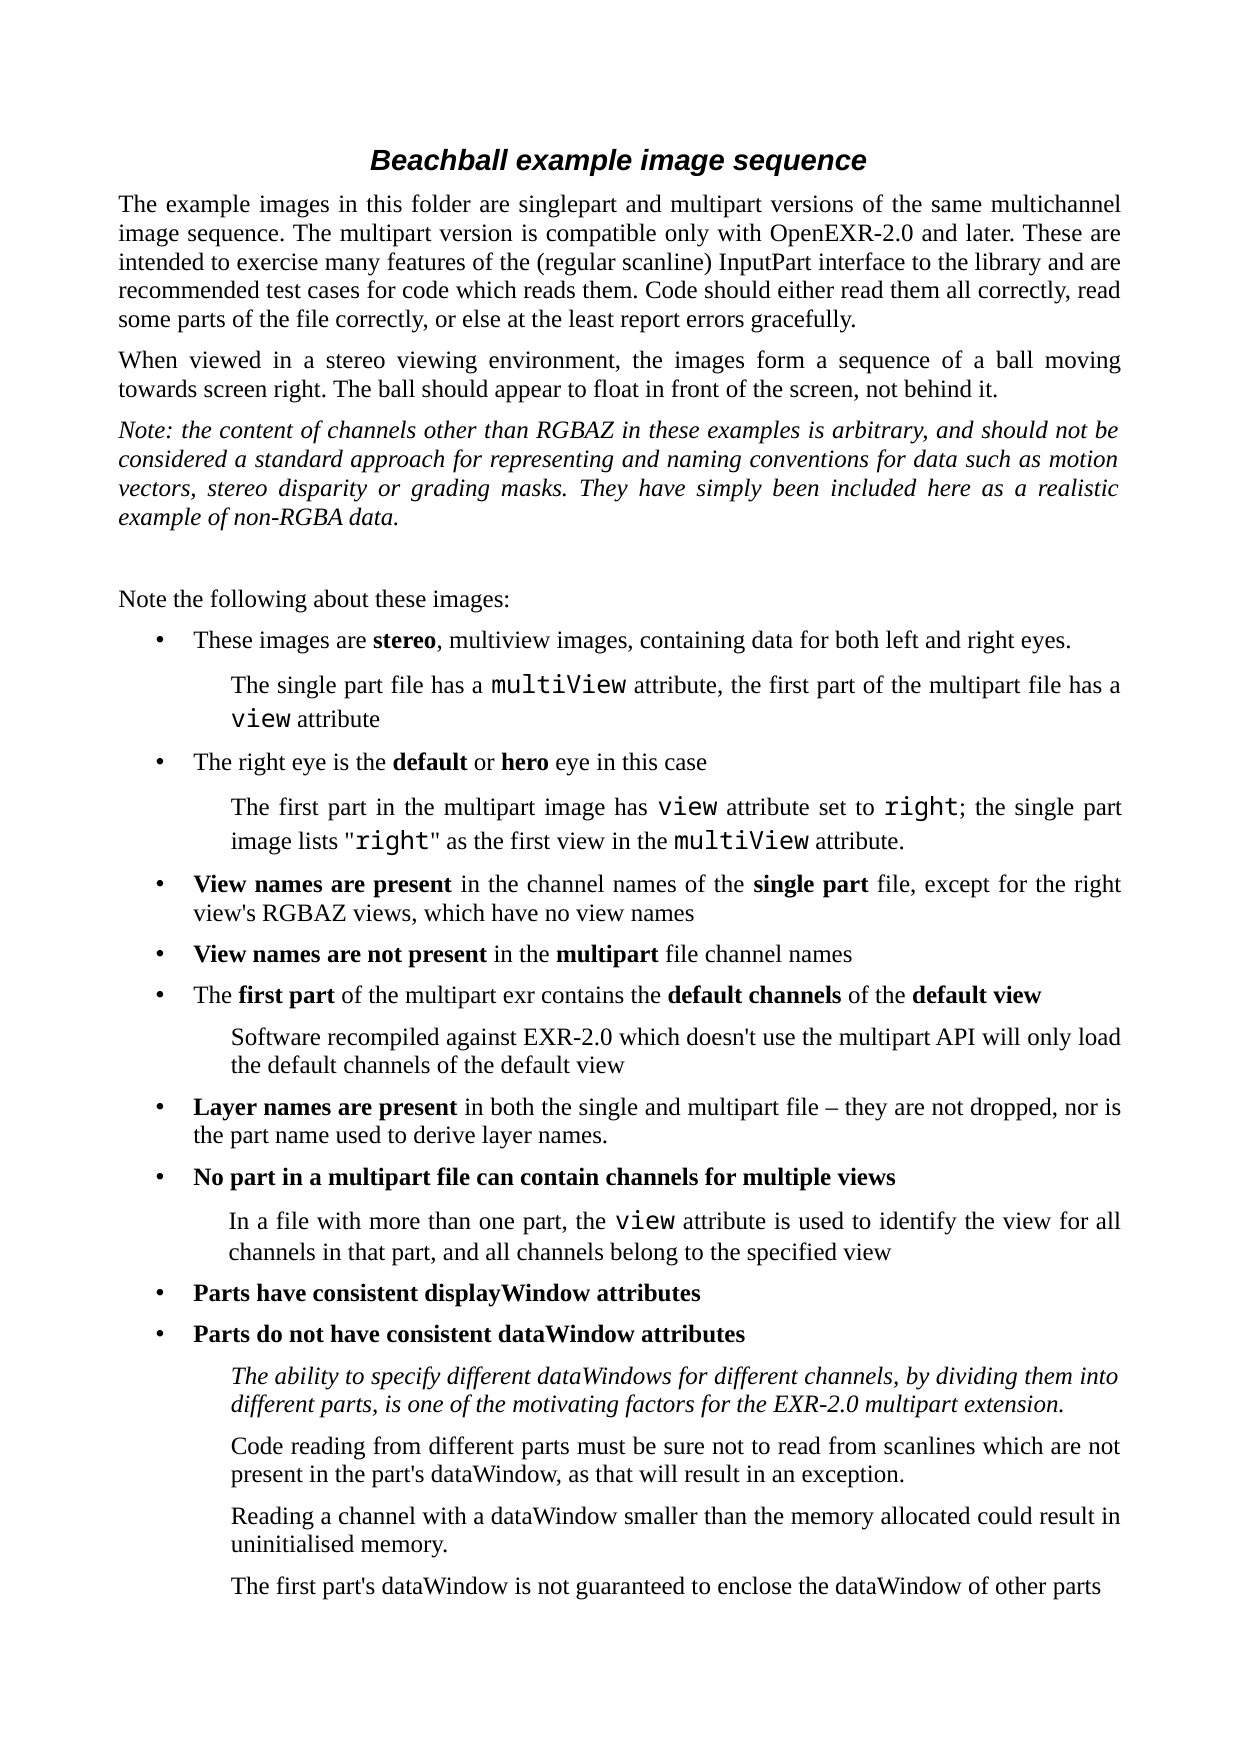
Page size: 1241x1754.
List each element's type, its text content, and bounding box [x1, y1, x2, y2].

text Note: the content of channels other than RGBAZ in these examples is arbitrary, and should not be considered a standard approach for representing and naming conventions for data such as motion vectors, stereo disparity or grading masks. They have simply been included here as a realistic example of non-RGBA data. [118, 415, 1122, 530]
list Layer names are present in both the single and multipart file – they are not dropped, nor is the part name used to derive layer names. [156, 1092, 1122, 1149]
list No part in a multipart file can contain channels for multiple views [156, 1162, 1122, 1190]
text Note the following about these images: [118, 584, 1122, 613]
list The first part of the multipart exr contains the default channels of the default view [156, 980, 1122, 1009]
text The example images in this folder are singlepart and multipart versions of the same multichannel image sequence. The multipart version is compatible only with OpenEXR-2.0 and later. These are intended to exercise many features of the (regular scanline) InputPart interface to the library and are recommended test cases for code which reads them. Code should either read them all correctly, read some parts of the file correctly, or else at the least report errors gracefully. [118, 189, 1122, 333]
list The right eye is the default or hero eye in this case [156, 747, 1122, 776]
list Code reading from different parts must be sure not to read from scanlines which are not present in the part's dataWindow, as that will result in an exception. [193, 1431, 1122, 1488]
subtitle Beachball example image sequence [118, 143, 1122, 177]
list View names are not present in the multipart file channel names [156, 939, 1122, 968]
list View names are present in the channel names of the single part file, except for the right view's RGBAZ views, which have no view names [156, 869, 1122, 927]
list The single part file has a multiView attribute, the first part of the multipart file has a view attribute [193, 667, 1122, 735]
list These images are stereo, multiview images, containing data for both left and right eyes. [156, 625, 1122, 654]
list Software recompiled against EXR-2.0 which doesn't use the multipart API will only load the default channels of the default view [193, 1022, 1122, 1079]
list Reading a channel with a dataWindow smaller than the memory allocated could result in uninitialised memory. [193, 1501, 1122, 1558]
list The ability to specify different dataWindows for different channels, by dividing them into different parts, is one of the motivating factors for the EXR-2.0 multipart extension. [193, 1361, 1122, 1418]
list Parts do not have consistent dataWindow attributes [156, 1319, 1122, 1348]
text When viewed in a stereo viewing environment, the images form a sequence of a ball moving towards screen right. The ball should appear to float in front of the screen, not behind it. [118, 345, 1122, 403]
list In a file with more than one part, the view attribute is used to identify the view for all channels in that part, and all channels belong to the specified view [228, 1203, 1122, 1266]
list Parts have consistent displayWindow attributes [156, 1278, 1122, 1307]
list The first part's dataWindow is not guaranteed to enclose the dataWindow of other parts [193, 1571, 1122, 1599]
list The first part in the multipart image has view attribute set to right; the single part image lists "right" as the first view in the multiView attribute. [193, 788, 1122, 857]
